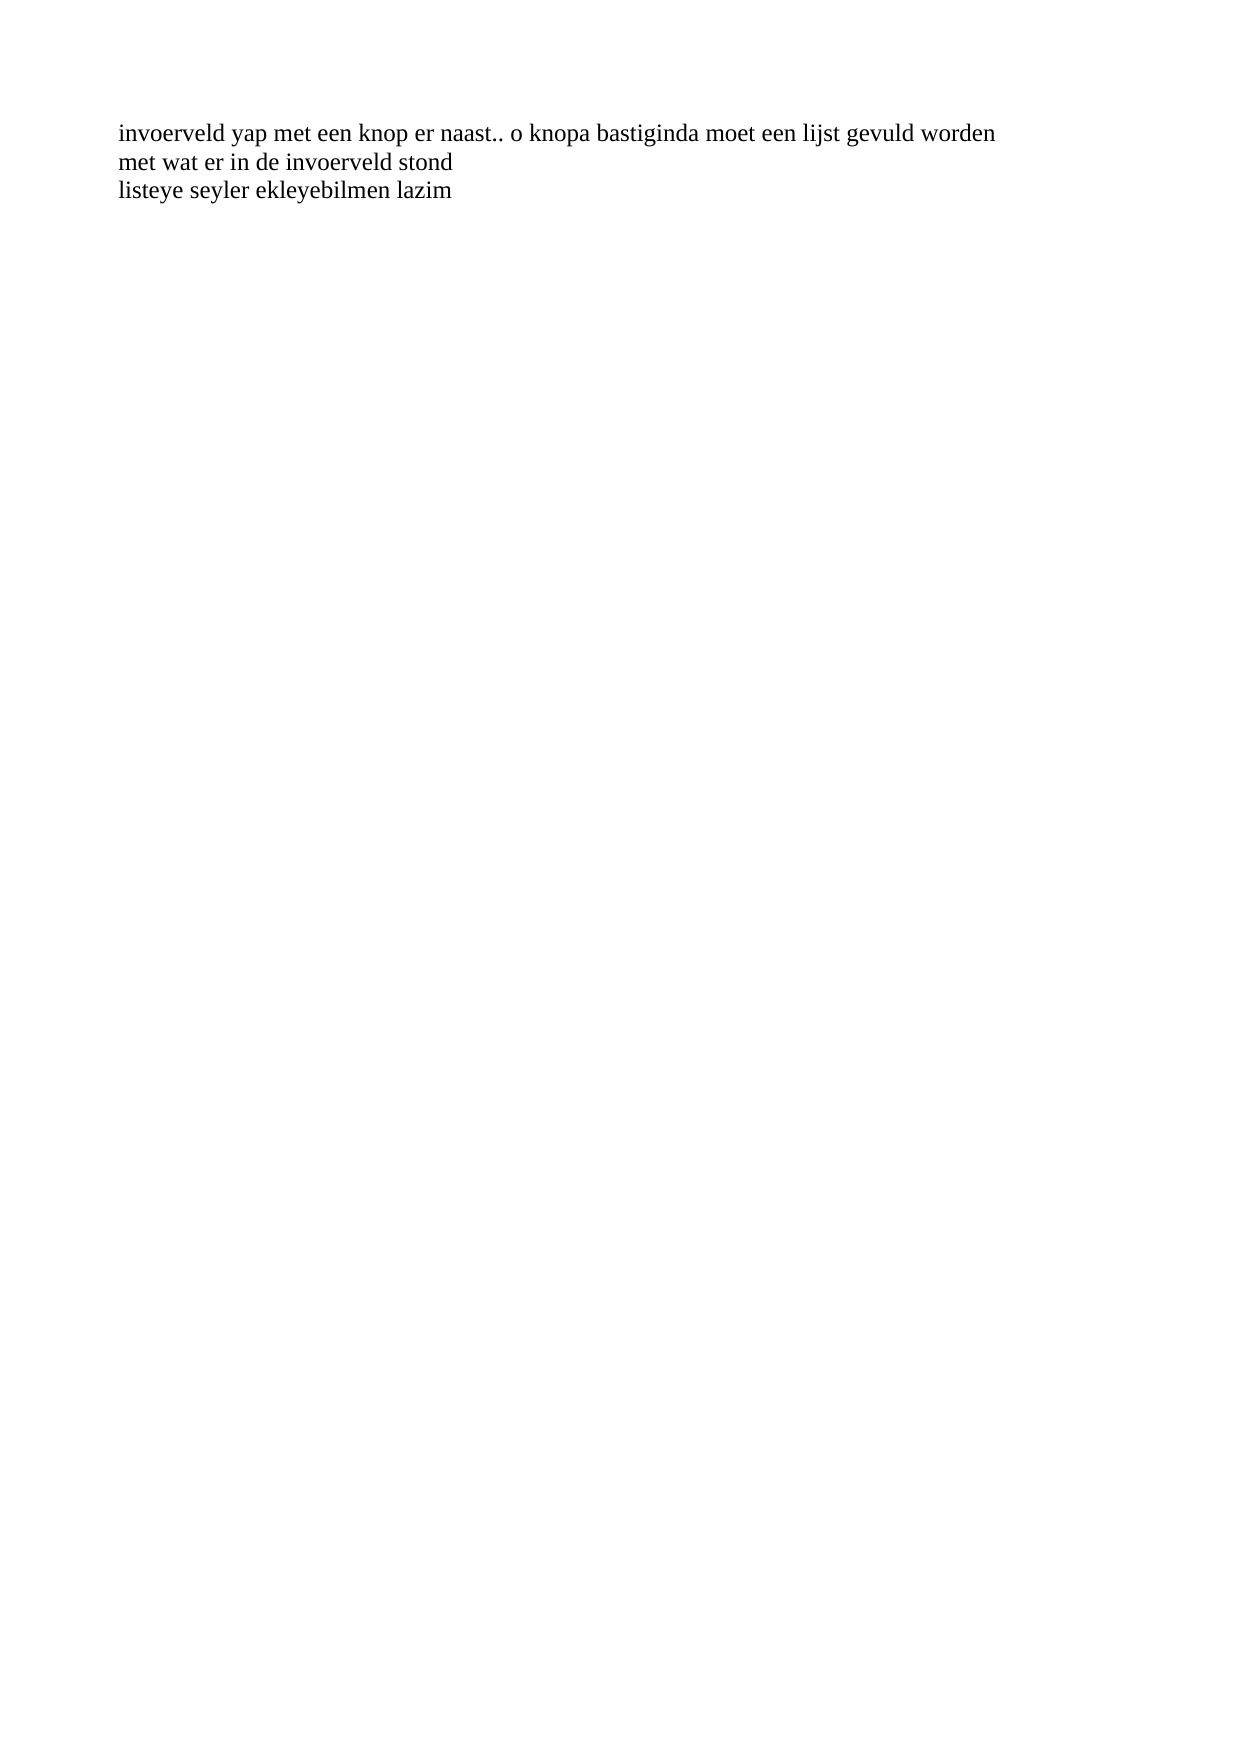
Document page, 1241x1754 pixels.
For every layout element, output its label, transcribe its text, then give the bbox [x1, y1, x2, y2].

text invoerveld yap met een knop er naast.. o knopa bastiginda moet een lijst gevuld worden met wat er in de invoerveld stond listeye seyler ekleyebilmen lazim [118, 118, 1122, 204]
